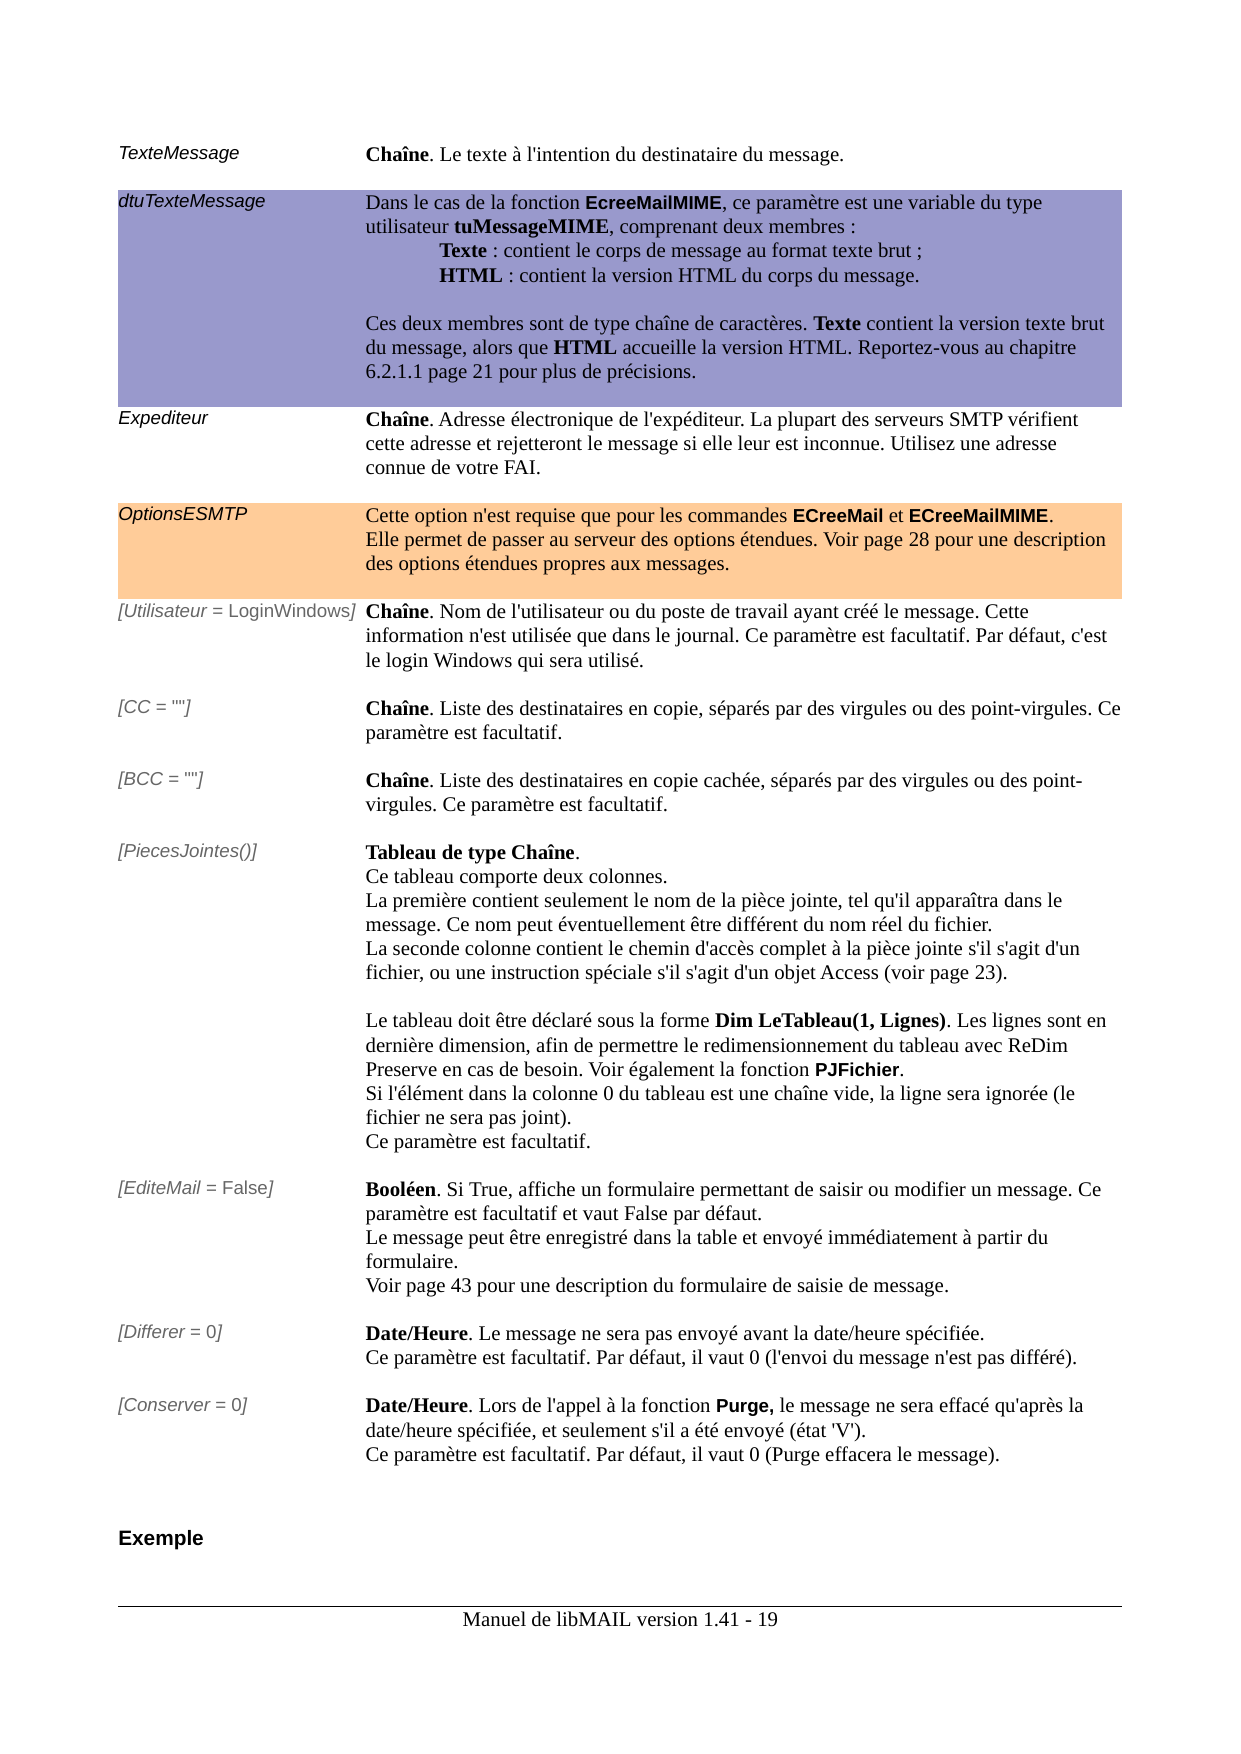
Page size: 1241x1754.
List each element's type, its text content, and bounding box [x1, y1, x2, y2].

table_cell [EditeMail = False] [118, 1177, 365, 1321]
table_cell Chaîne. Adresse électronique de l'expéditeur. La plupart des serveurs SMTP vérifient cette adresse et rejetteront le message si elle leur est inconnue. Utilisez une adresse connue de votre FAI. [365, 407, 1122, 503]
table_cell Chaîne. Le texte à l'intention du destinataire du message. [365, 142, 1122, 190]
table_cell OptionsESMTP [118, 503, 365, 599]
table_cell Chaîne. Liste des destinataires en copie cachée, séparés par des virgules ou des point-virgules. Ce paramètre est facultatif. [365, 768, 1122, 840]
table_cell [118, 118, 365, 142]
table_cell [365, 118, 1122, 142]
table_cell [PiecesJointes()] [118, 840, 365, 1177]
table_cell Booléen. Si True, affiche un formulaire permettant de saisir ou modifier un message. Ce paramètre est facultatif et vaut False par défaut. Le message peut être enregistré dans la table et envoyé immédiatement à partir du formulaire. Voir page 43 pour une description du formulaire de saisie de message. [365, 1177, 1122, 1321]
table_cell Dans le cas de la fonction EcreeMailMIME, ce paramètre est une variable du type utilisateur tuMessageMIME, comprenant deux membres : Texte : contient le corps de message au format texte brut ; HTML : contient la version HTML du corps du message. Ces deux membres sont de type chaîne de caractères. Texte contient la version texte brut du message, alors que HTML accueille la version HTML. Reportez-vous au chapitre 6.2.1.1 page 21 pour plus de précisions. [365, 190, 1122, 407]
table_cell [Differer = 0] [118, 1321, 365, 1393]
text Exemple [118, 1526, 1122, 1550]
table_cell Expediteur [118, 407, 365, 503]
table_cell TexteMessage [118, 142, 365, 190]
table_cell Date/Heure. Le message ne sera pas envoyé avant la date/heure spécifiée. Ce paramètre est facultatif. Par défaut, il vaut 0 (l'envoi du message n'est pas différé). [365, 1321, 1122, 1393]
table_cell dtuTexteMessage [118, 190, 365, 407]
table_cell [Utilisateur = LoginWindows] [118, 599, 365, 696]
table_cell [BCC = ""] [118, 768, 365, 840]
table_cell Chaîne. Nom de l'utilisateur ou du poste de travail ayant créé le message. Cette information n'est utilisée que dans le journal. Ce paramètre est facultatif. Par défaut, c'est le login Windows qui sera utilisé. [365, 599, 1122, 696]
table_cell [CC = ""] [118, 696, 365, 768]
table_cell Chaîne. Liste des destinataires en copie, séparés par des virgules ou des point-virgules. Ce paramètre est facultatif. [365, 696, 1122, 768]
table_cell [Conserver = 0] [118, 1394, 365, 1490]
table_cell Date/Heure. Lors de l'appel à la fonction Purge, le message ne sera effacé qu'après la date/heure spécifiée, et seulement s'il a été envoyé (état 'V'). Ce paramètre est facultatif. Par défaut, il vaut 0 (Purge effacera le message). [365, 1394, 1122, 1490]
table_cell Tableau de type Chaîne. Ce tableau comporte deux colonnes. La première contient seulement le nom de la pièce jointe, tel qu'il apparaîtra dans le message. Ce nom peut éventuellement être différent du nom réel du fichier. La seconde colonne contient le chemin d'accès complet à la pièce jointe s'il s'agit d'un fichier, ou une instruction spéciale s'il s'agit d'un objet Access (voir page 23). Le tableau doit être déclaré sous la forme Dim LeTableau(1, Lignes). Les lignes sont en dernière dimension, afin de permettre le redimensionnement du tableau avec ReDim Preserve en cas de besoin. Voir également la fonction PJFichier. Si l'élément dans la colonne 0 du tableau est une chaîne vide, la ligne sera ignorée (le fichier ne sera pas joint). Ce paramètre est facultatif. [365, 840, 1122, 1177]
table_cell Cette option n'est requise que pour les commandes ECreeMail et ECreeMailMIME. Elle permet de passer au serveur des options étendues. Voir page 28 pour une description des options étendues propres aux messages. [365, 503, 1122, 599]
